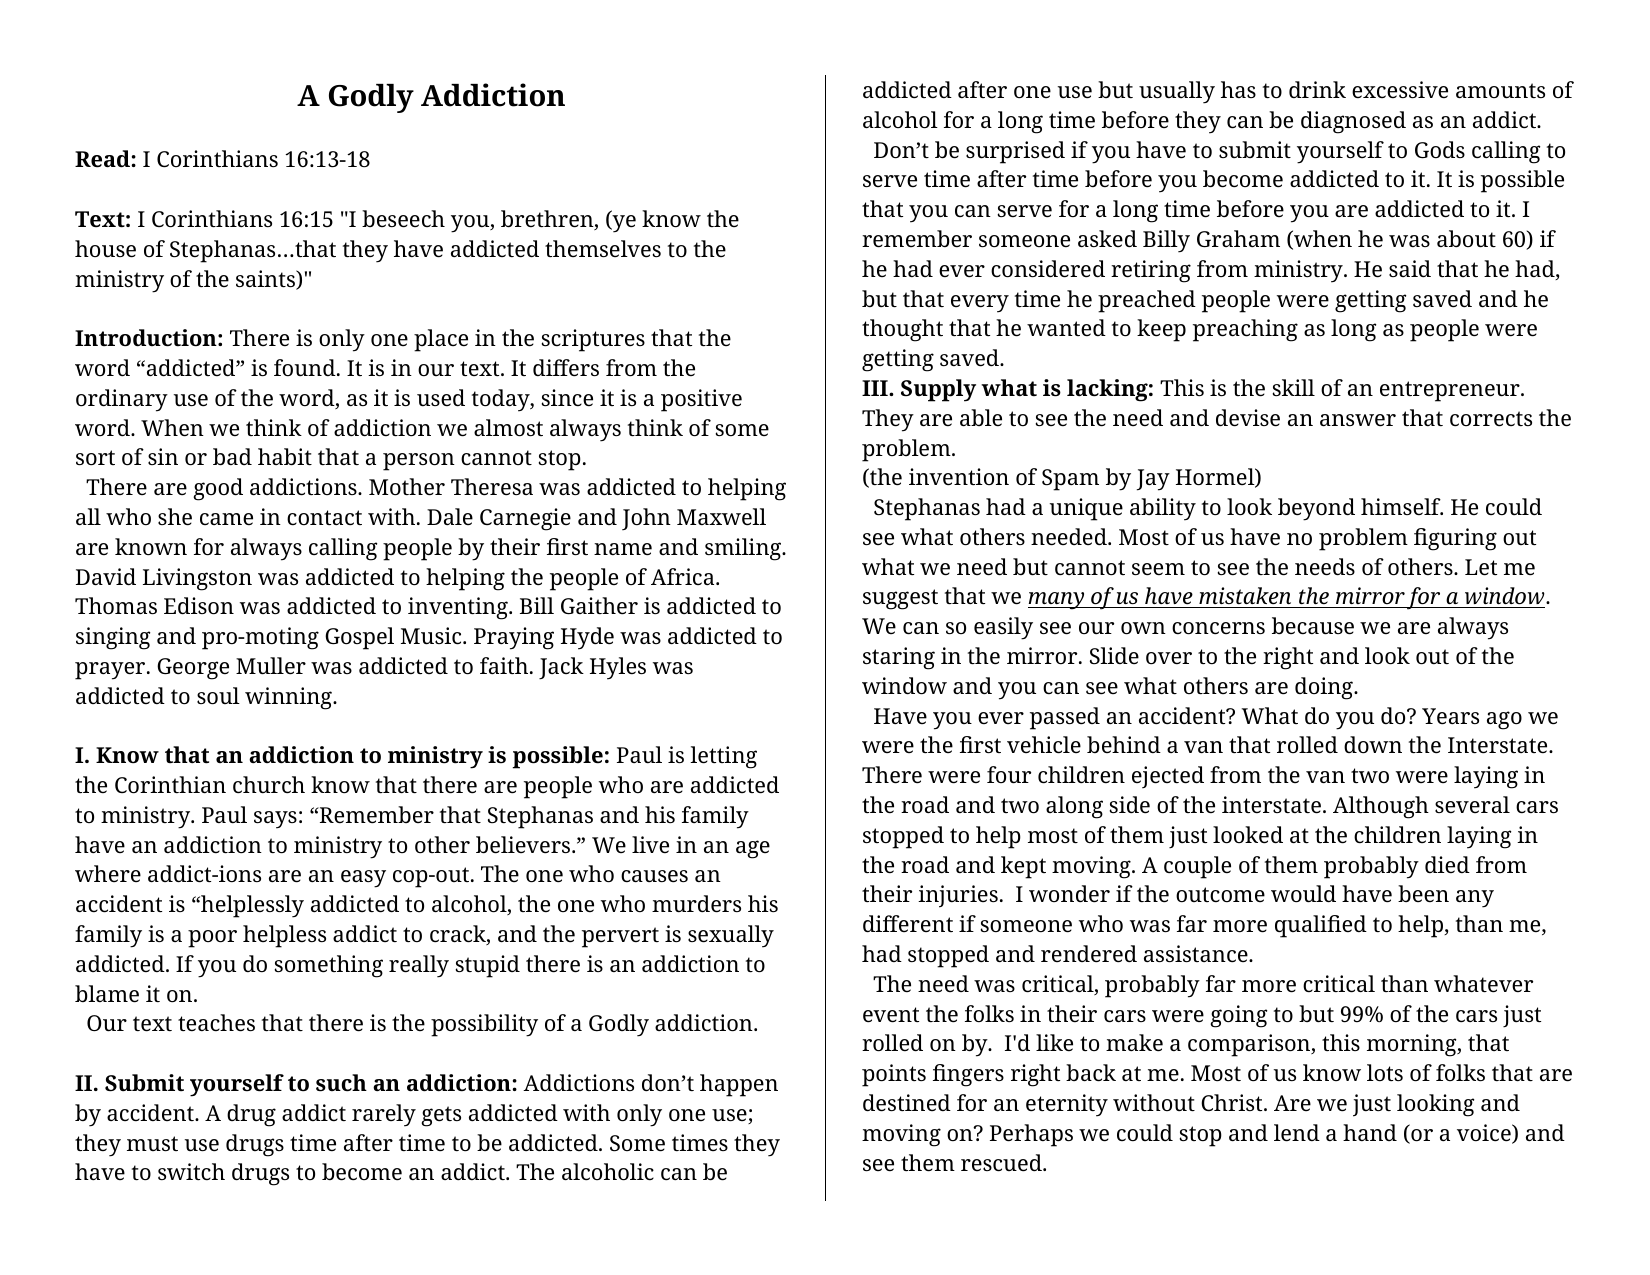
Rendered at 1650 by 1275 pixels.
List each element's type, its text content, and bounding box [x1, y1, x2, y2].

text addicted after one use but usually has to drink excessive amounts of alcohol for a long time before they can be diagnosed as an addict. [862, 75, 1575, 134]
text Don’t be surprised if you have to submit yourself to Gods calling to serve time after time before you become addicted to it. It is possible that you can serve for a long time before you are addicted to it. I remember someone asked Billy Graham (when he was about 60) if he had ever considered retiring from ministry. He said that he had, but that every time he preached people were getting saved and he thought that he wanted to keep preaching as long as people were getting saved. [862, 134, 1575, 373]
text II. Submit yourself to such an addiction: Addictions don’t happen by accident. A drug addict rarely gets addicted with only one use; they must use drugs time after time to be addicted. Some times they have to switch drugs to become an addict. The alcoholic can be [75, 1068, 788, 1187]
text Our text teaches that there is the possibility of a Godly addiction. [75, 1008, 788, 1038]
text III. Supply what is lacking: This is the skill of an entrepreneur. They are able to see the need and devise an answer that corrects the problem. [862, 373, 1575, 462]
text Have you ever passed an accident? What do you do? Years ago we were the first vehicle behind a van that rolled down the Interstate. There were four children ejected from the van two were laying in the road and two along side of the interstate. Although several cars stopped to help most of them just looked at the children laying in the road and kept moving. A couple of them probably died from their injuries. I wonder if the outcome would have been any different if someone who was far more qualified to help, than me, had stopped and rendered assistance. [862, 701, 1575, 969]
text Read: I Corinthians 16:13-18 [75, 144, 788, 174]
text (the invention of Spam by Jay Hormel) [862, 462, 1575, 492]
text There are good addictions. Mother Theresa was addicted to helping all who she came in contact with. Dale Carnegie and John Maxwell are known for always calling people by their first name and smiling. David Livingston was addicted to helping the people of Africa. Thomas Edison was addicted to inventing. Bill Gaither is addicted to singing and pro-moting Gospel Music. Praying Hyde was addicted to prayer. George Muller was addicted to faith. Jack Hyles was addicted to soul winning. [75, 472, 788, 711]
text The need was critical, probably far more critical than whatever event the folks in their cars were going to but 99% of the cars just rolled on by. I'd like to make a comparison, this morning, that points fingers right back at me. Most of us know lots of folks that are destined for an eternity without Christ. Are we just looking and moving on? Perhaps we could stop and lend a hand (or a voice) and see them rescued. [862, 969, 1575, 1177]
text I. Know that an addiction to ministry is possible: Paul is letting the Corinthian church know that there are people who are addicted to ministry. Paul says: “Remember that Stephanas and his family have an addiction to ministry to other believers.” We live in an age where addict-ions are an easy cop-out. The one who causes an accident is “helplessly addicted to alcohol, the one who murders his family is a poor helpless addict to crack, and the pervert is sexually addicted. If you do something really stupid there is an addiction to blame it on. [75, 740, 788, 1008]
text Text: I Corinthians 16:15 "I beseech you, brethren, (ye know the house of Stephanas…that they have addicted themselves to the ministry of the saints)" [75, 204, 788, 293]
text A Godly Addiction [75, 75, 788, 115]
text Stephanas had a unique ability to look beyond himself. He could see what others needed. Most of us have no problem figuring out what we need but cannot seem to see the needs of others. Let me suggest that we many of us have mistaken the mirror for a window. We can so easily see our own concerns because we are always staring in the mirror. Slide over to the right and look out of the window and you can see what others are doing. [862, 492, 1575, 701]
text Introduction: There is only one place in the scriptures that the word “addicted” is found. It is in our text. It differs from the ordinary use of the word, as it is used today, since it is a positive word. When we think of addiction we almost always think of some sort of sin or bad habit that a person cannot stop. [75, 323, 788, 472]
